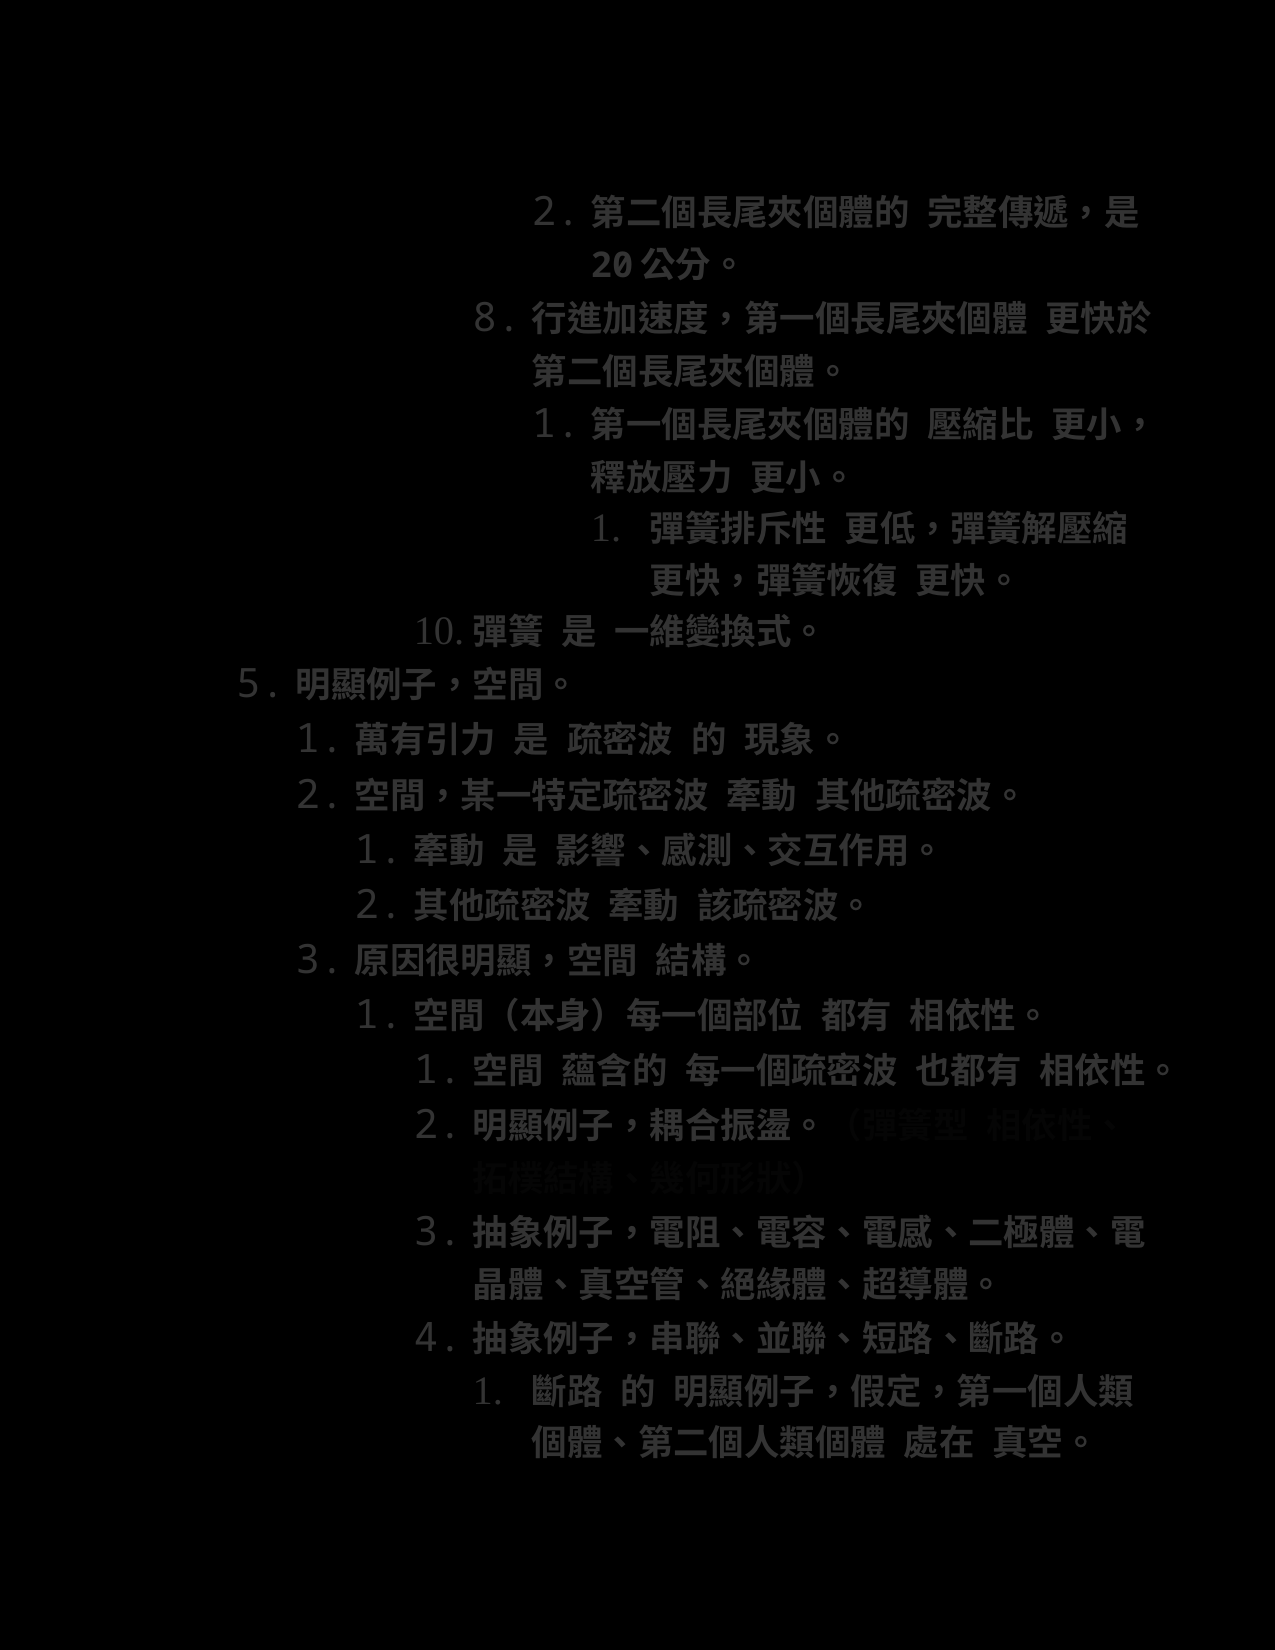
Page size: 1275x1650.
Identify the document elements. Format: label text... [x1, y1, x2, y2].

list 抽象例子，串聯、並聯、短路、斷路。 [413, 1308, 1157, 1363]
list 抽象例子，電阻、電容、電感、二極體、電晶體、真空管、絕緣體、超導體。 [413, 1202, 1157, 1308]
list 第一個長尾夾個體的 壓縮比 更小，釋放壓力 更小。 [532, 394, 1157, 501]
list 牽動 是 影響、感測、交互作用。 [354, 820, 1157, 875]
list 其他疏密波 牽動 該疏密波。 [354, 875, 1157, 930]
list 萬有引力 是 疏密波 的 現象。 [295, 710, 1157, 765]
list 空間，某一特定疏密波 牽動 其他疏密波。 [295, 765, 1157, 820]
list 斷路 的 明顯例子，假定，第一個人類個體、第二個人類個體 處在 真空。 [472, 1363, 1157, 1466]
list 空間 蘊含的 每一個疏密波 也都有 相依性。 [413, 1040, 1157, 1095]
list 行進加速度，第一個長尾夾個體 更快於 第二個長尾夾個體。 [472, 288, 1157, 394]
list 第二個長尾夾個體的 完整傳遞，是20公分。 [532, 182, 1157, 288]
list 空間（本身）每一個部位 都有 相依性。 [354, 985, 1157, 1040]
list 彈簧排斥性 更低，彈簧解壓縮 更快，彈簧恢復 更快。 [591, 501, 1157, 603]
list 原因很明顯，空間 結構。 [295, 930, 1157, 985]
list 彈簧 是 一維變換式。 [413, 603, 1157, 654]
list 明顯例子，耦合振盪。（彈簧型 相依性、拓樸結構、幾何形狀） [413, 1095, 1157, 1202]
list 明顯例子，空間。 [236, 654, 1157, 710]
